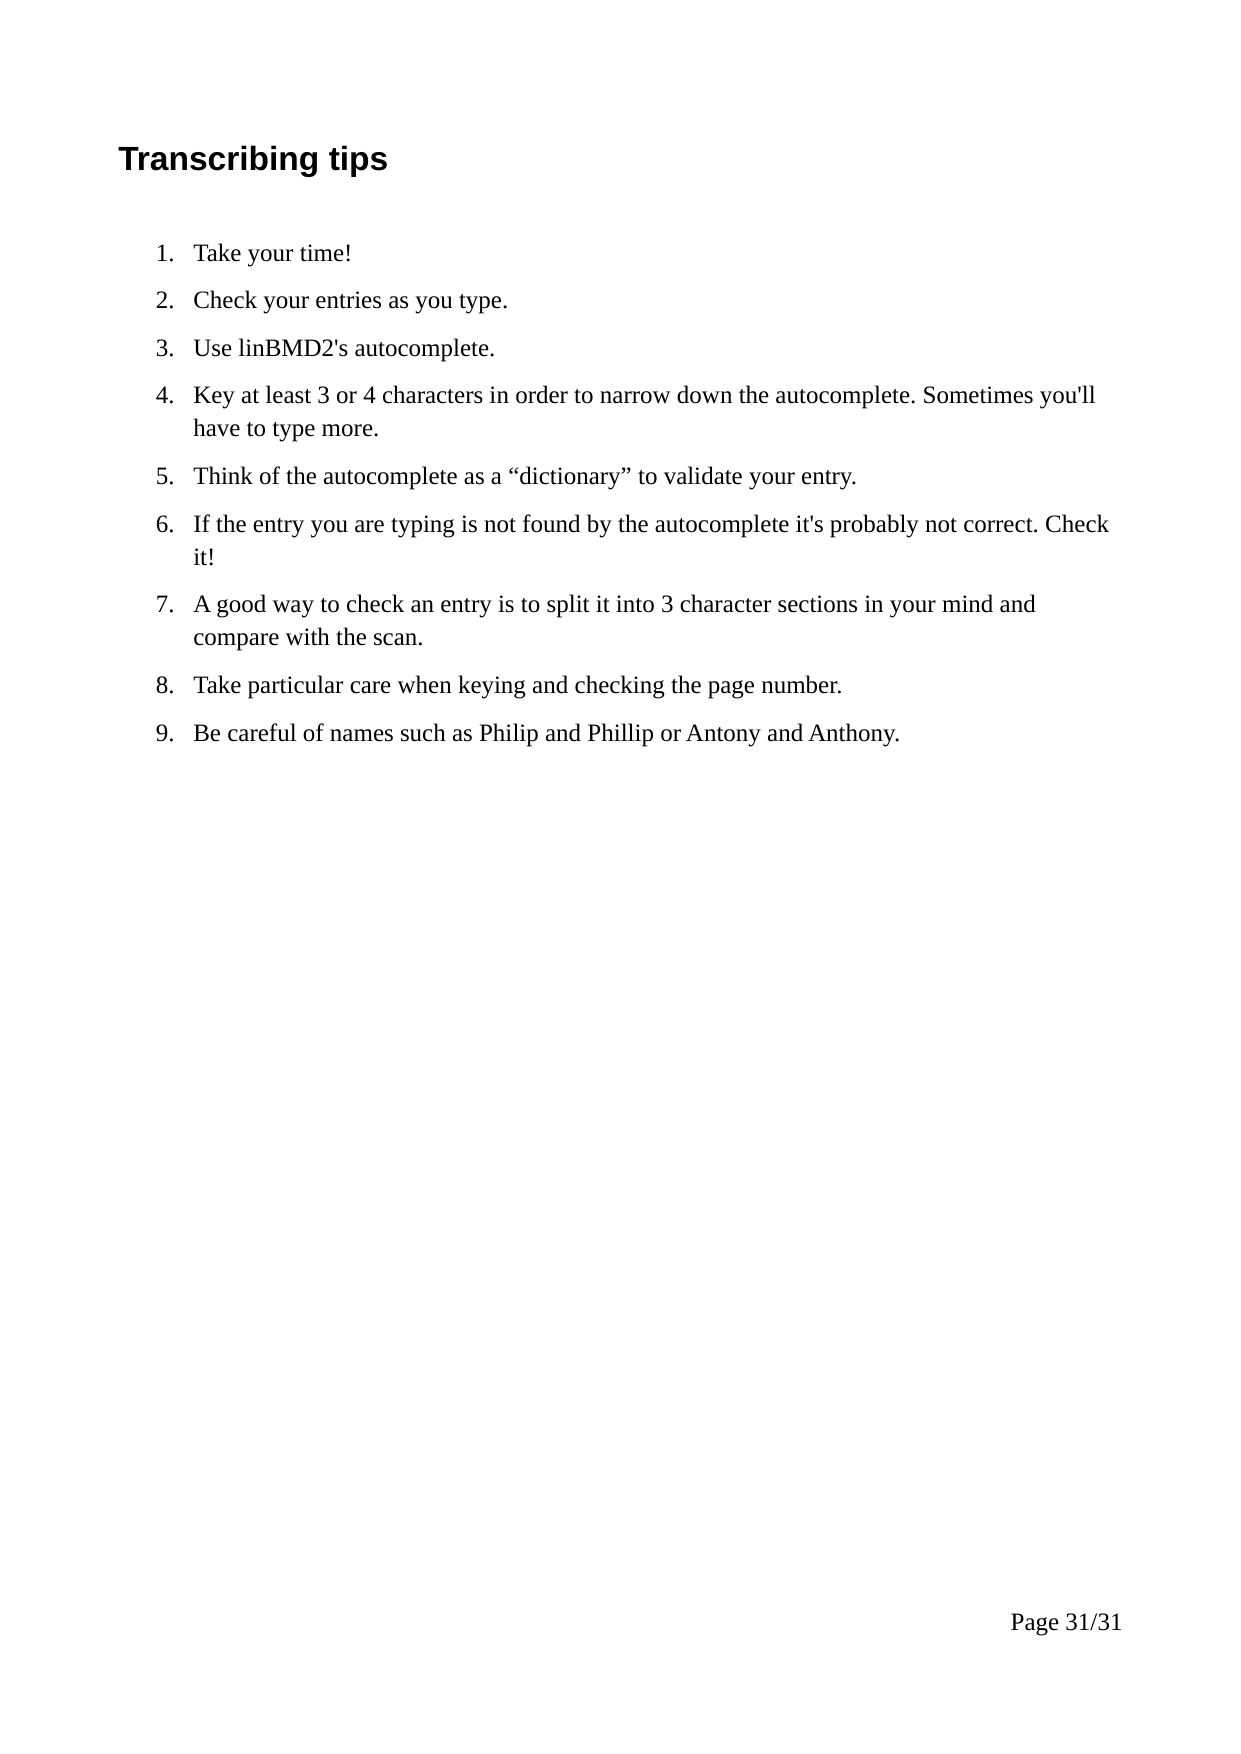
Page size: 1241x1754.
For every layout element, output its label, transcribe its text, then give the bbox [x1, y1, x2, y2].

list Think of the autocomplete as a “dictionary” to validate your entry. [156, 461, 1122, 490]
list Be careful of names such as Philip and Phillip or Antony and Anthony. [156, 718, 1122, 746]
list Take your time! [156, 238, 1122, 266]
subtitle Transcribing tips [118, 139, 1122, 178]
list If the entry you are typing is not found by the autocomplete it's probably not correct. Check it! [156, 509, 1122, 571]
list Take particular care when keying and checking the page number. [156, 670, 1122, 699]
list Check your entries as you type. [156, 285, 1122, 314]
list Key at least 3 or 4 characters in order to narrow down the autocomplete. Sometimes you'll have to type more. [156, 381, 1122, 442]
list A good way to check an entry is to split it into 3 character sections in your mind and compare with the scan. [156, 589, 1122, 651]
list Use linBMD2's autocomplete. [156, 333, 1122, 362]
